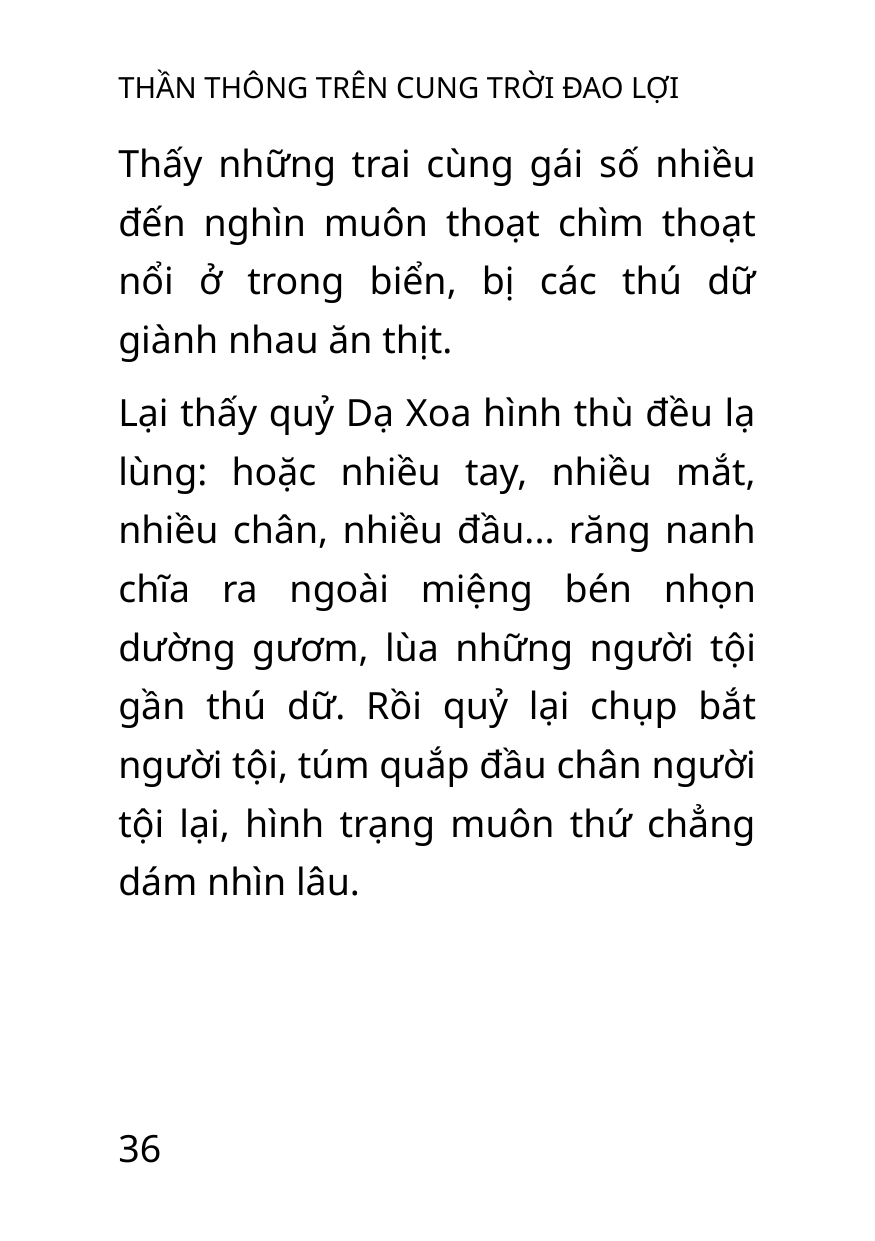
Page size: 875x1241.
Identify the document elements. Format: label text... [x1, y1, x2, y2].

text Thấy những trai cùng gái số nhiều đến nghìn muôn thoạt chìm thoạt nổi ở trong biển, bị các thú dữ giành nhau ăn thịt. [118, 137, 756, 364]
text Lại thấy quỷ Dạ Xoa hình thù đều lạ lùng: hoặc nhiều tay, nhiều mắt, nhiều chân, nhiều đầu... răng nanh chĩa ra ngoài miệng bén nhọn dường gươm, lùa những người tội gần thú dữ. Rồi quỷ lại chụp bắt người tội, túm quắp đầu chân người tội lại, hình trạng muôn thứ chẳng dám nhìn lâu. [118, 386, 756, 907]
